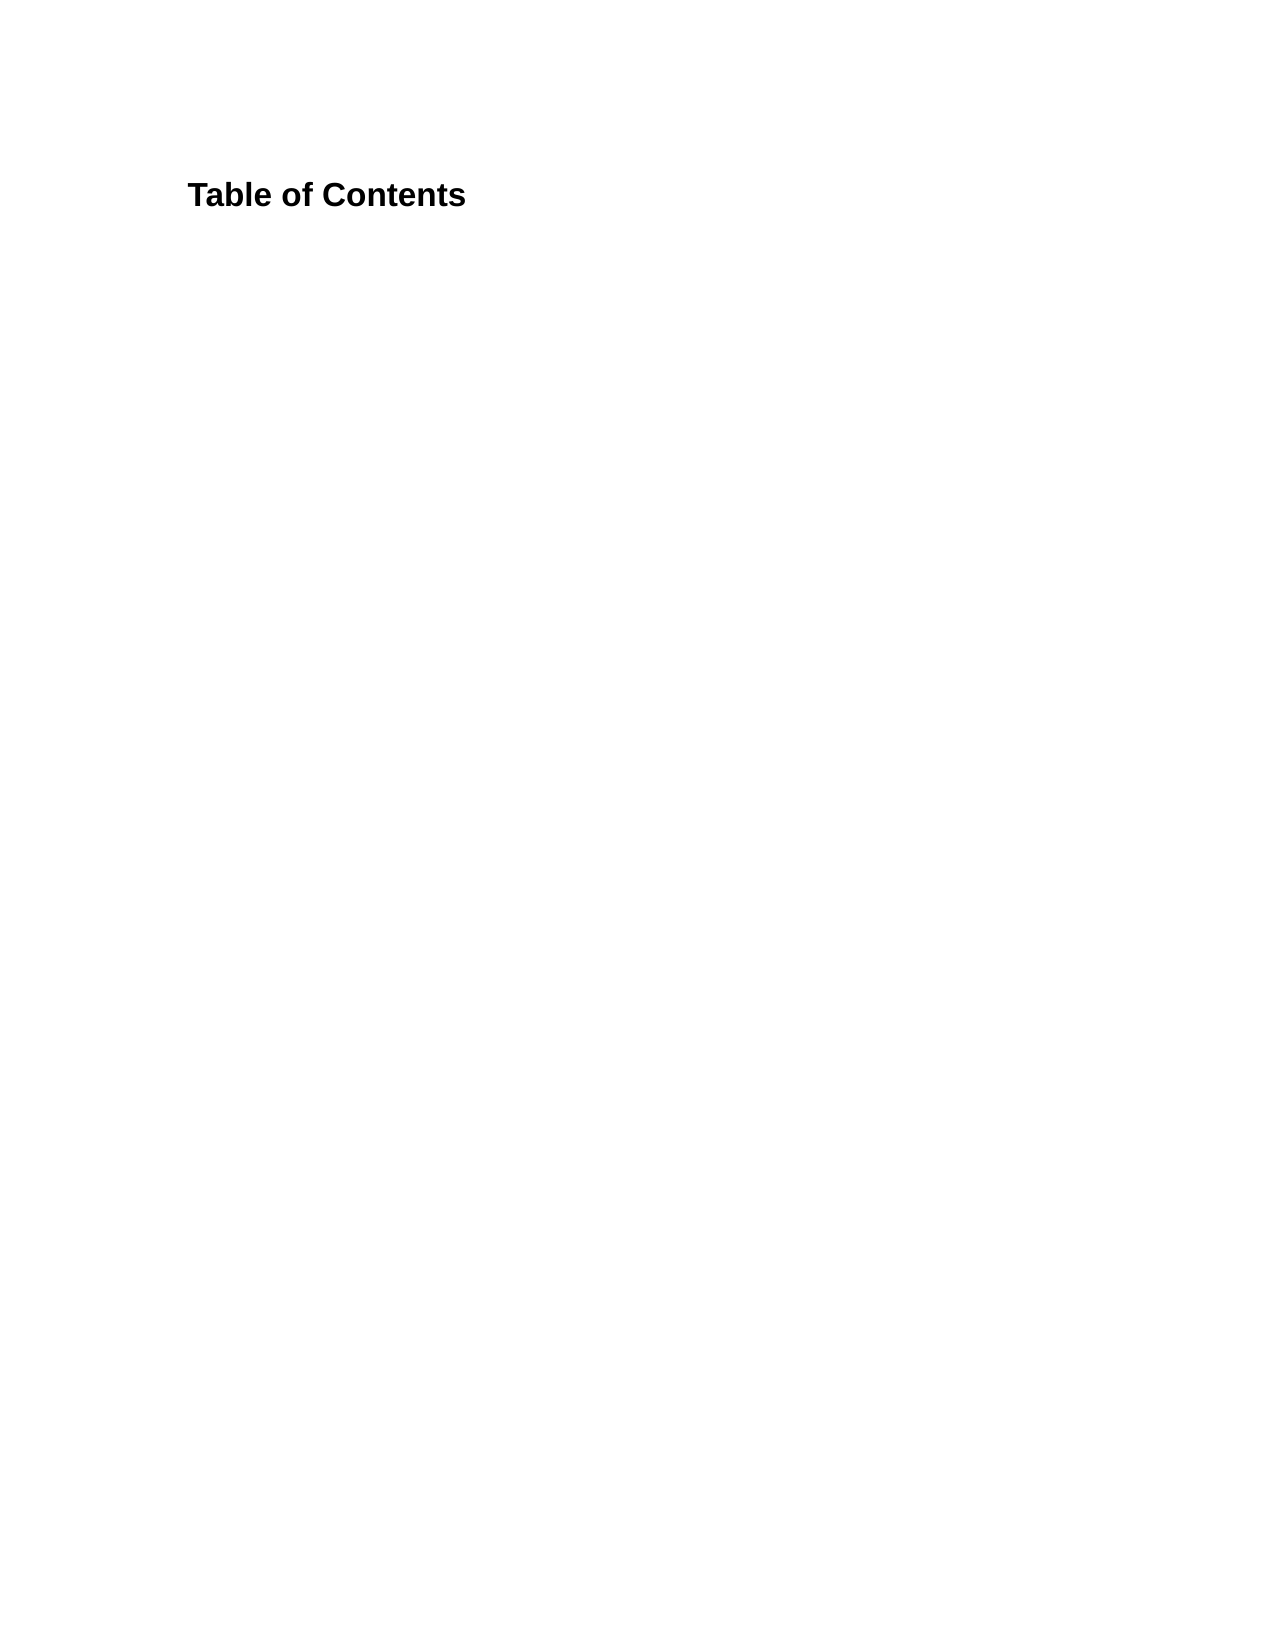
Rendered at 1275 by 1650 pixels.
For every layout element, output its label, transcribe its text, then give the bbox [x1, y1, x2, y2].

subtitle Table of Contents [187, 175, 1087, 213]
